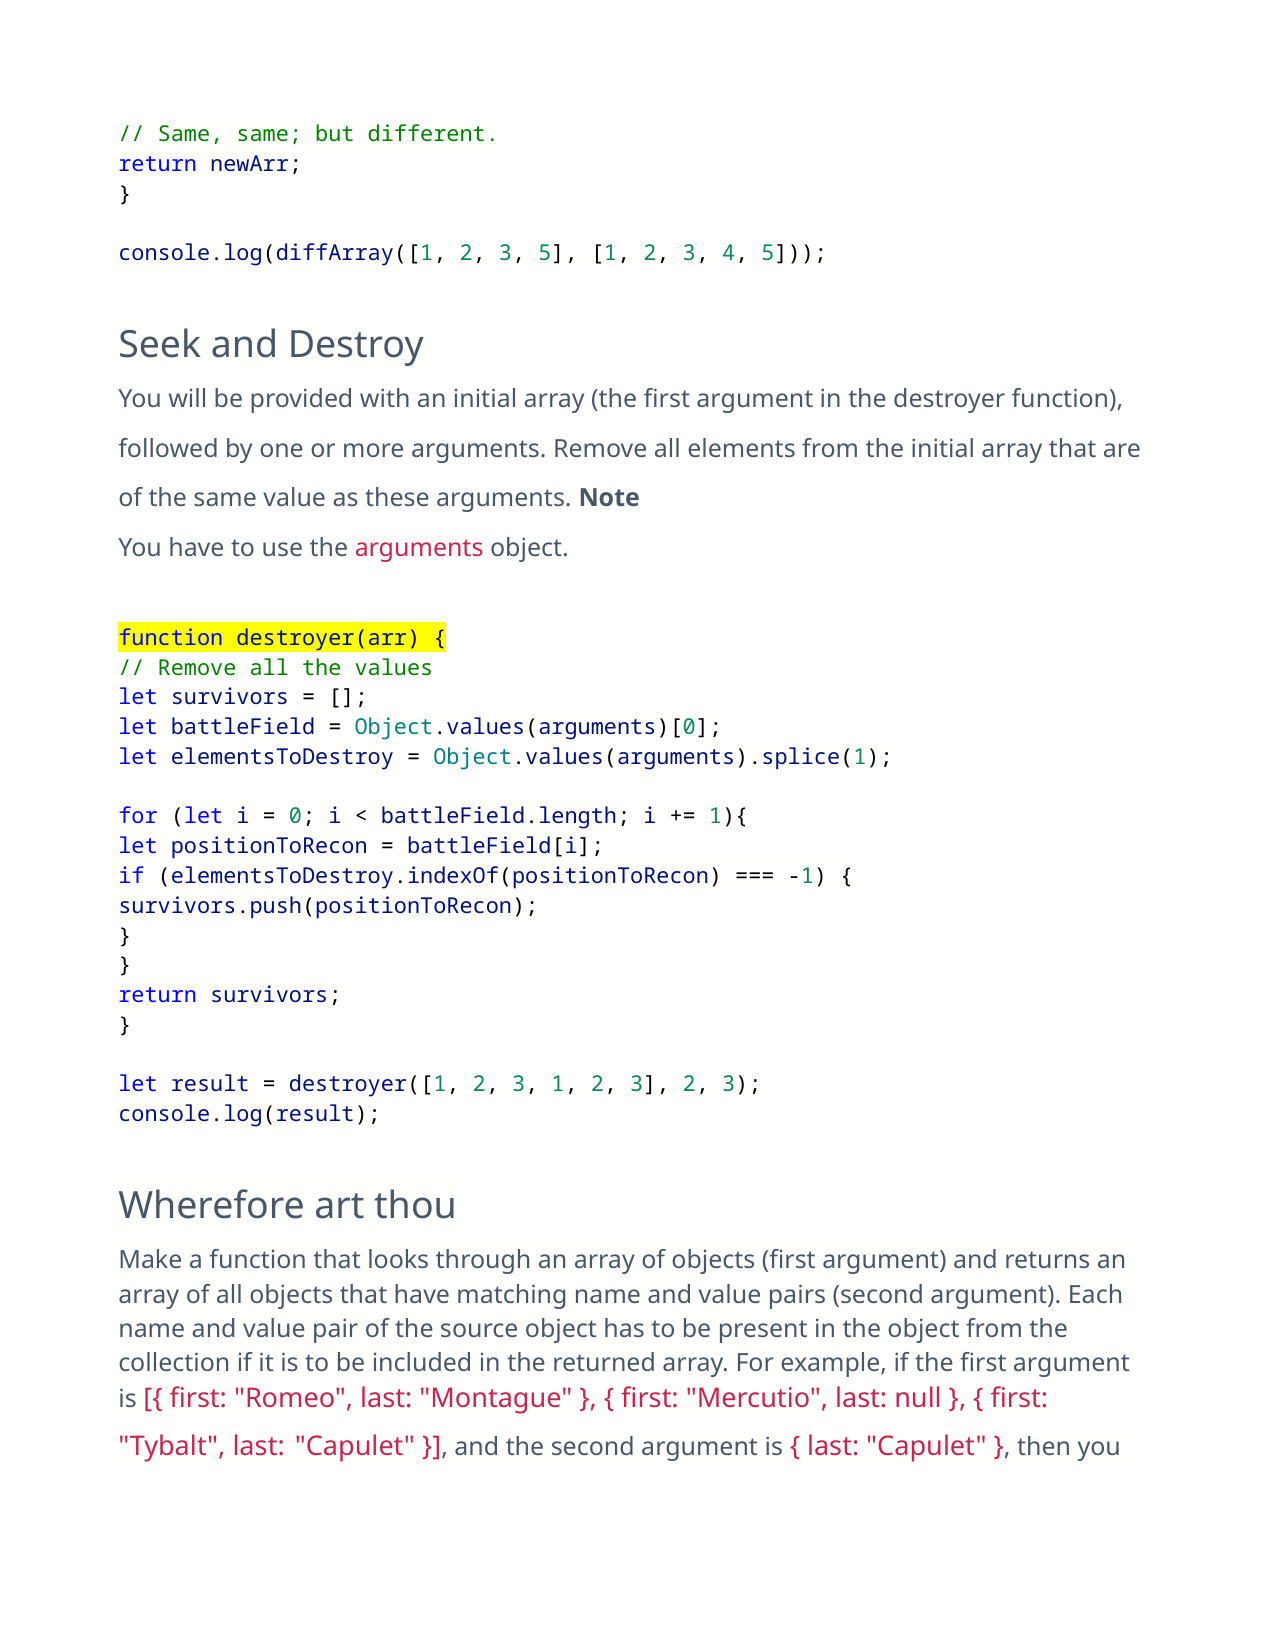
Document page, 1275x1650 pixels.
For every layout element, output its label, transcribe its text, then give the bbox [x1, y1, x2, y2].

text survivors.push(positionToRecon); [118, 890, 1157, 919]
text } [118, 1009, 1157, 1039]
text function destroyer(arr) { [118, 622, 1157, 652]
text // Remove all the values [118, 652, 1157, 681]
subtitle Wherefore art thou [118, 1179, 1157, 1230]
text } [118, 949, 1157, 979]
text if (elementsToDestroy.indexOf(positionToRecon) === -1) { [118, 860, 1157, 890]
text console.log(diffArray([1, 2, 3, 5], [1, 2, 3, 4, 5])); [118, 237, 1157, 267]
text for (let i = 0; i < battleField.length; i += 1){ [118, 800, 1157, 830]
subtitle Seek and Destroy [118, 318, 1157, 369]
text You will be provided with an initial array (the first argument in the destroyer function), followed by one or more arguments. Remove all elements from the initial array that are of the same value as these arguments. Note You have to use the arguments object. [118, 381, 1157, 563]
text return newArr; [118, 148, 1157, 178]
text console.log(result); [118, 1098, 1157, 1128]
text // Same, same; but different. [118, 118, 1157, 148]
text let battleField = Object.values(arguments)[0]; [118, 711, 1157, 741]
text let positionToRecon = battleField[i]; [118, 830, 1157, 860]
text } [118, 178, 1157, 207]
text return survivors; [118, 979, 1157, 1009]
text let survivors = []; [118, 681, 1157, 711]
text } [118, 919, 1157, 949]
text Make a function that looks through an array of objects (first argument) and returns an array of all objects that have matching name and value pairs (second argument). Each name and value pair of the source object has to be present in the object from the collection if it is to be included in the returned array. For example, if the first argument is [{ first: "Romeo", last: "Montague" }, { first: "Mercutio", last: null }, { first: "Tybalt", last: "Capulet" }], and the second argument is { last: "Capulet" }, then you [118, 1242, 1157, 1466]
text let elementsToDestroy = Object.values(arguments).splice(1); [118, 741, 1157, 771]
text let result = destroyer([1, 2, 3, 1, 2, 3], 2, 3); [118, 1068, 1157, 1098]
